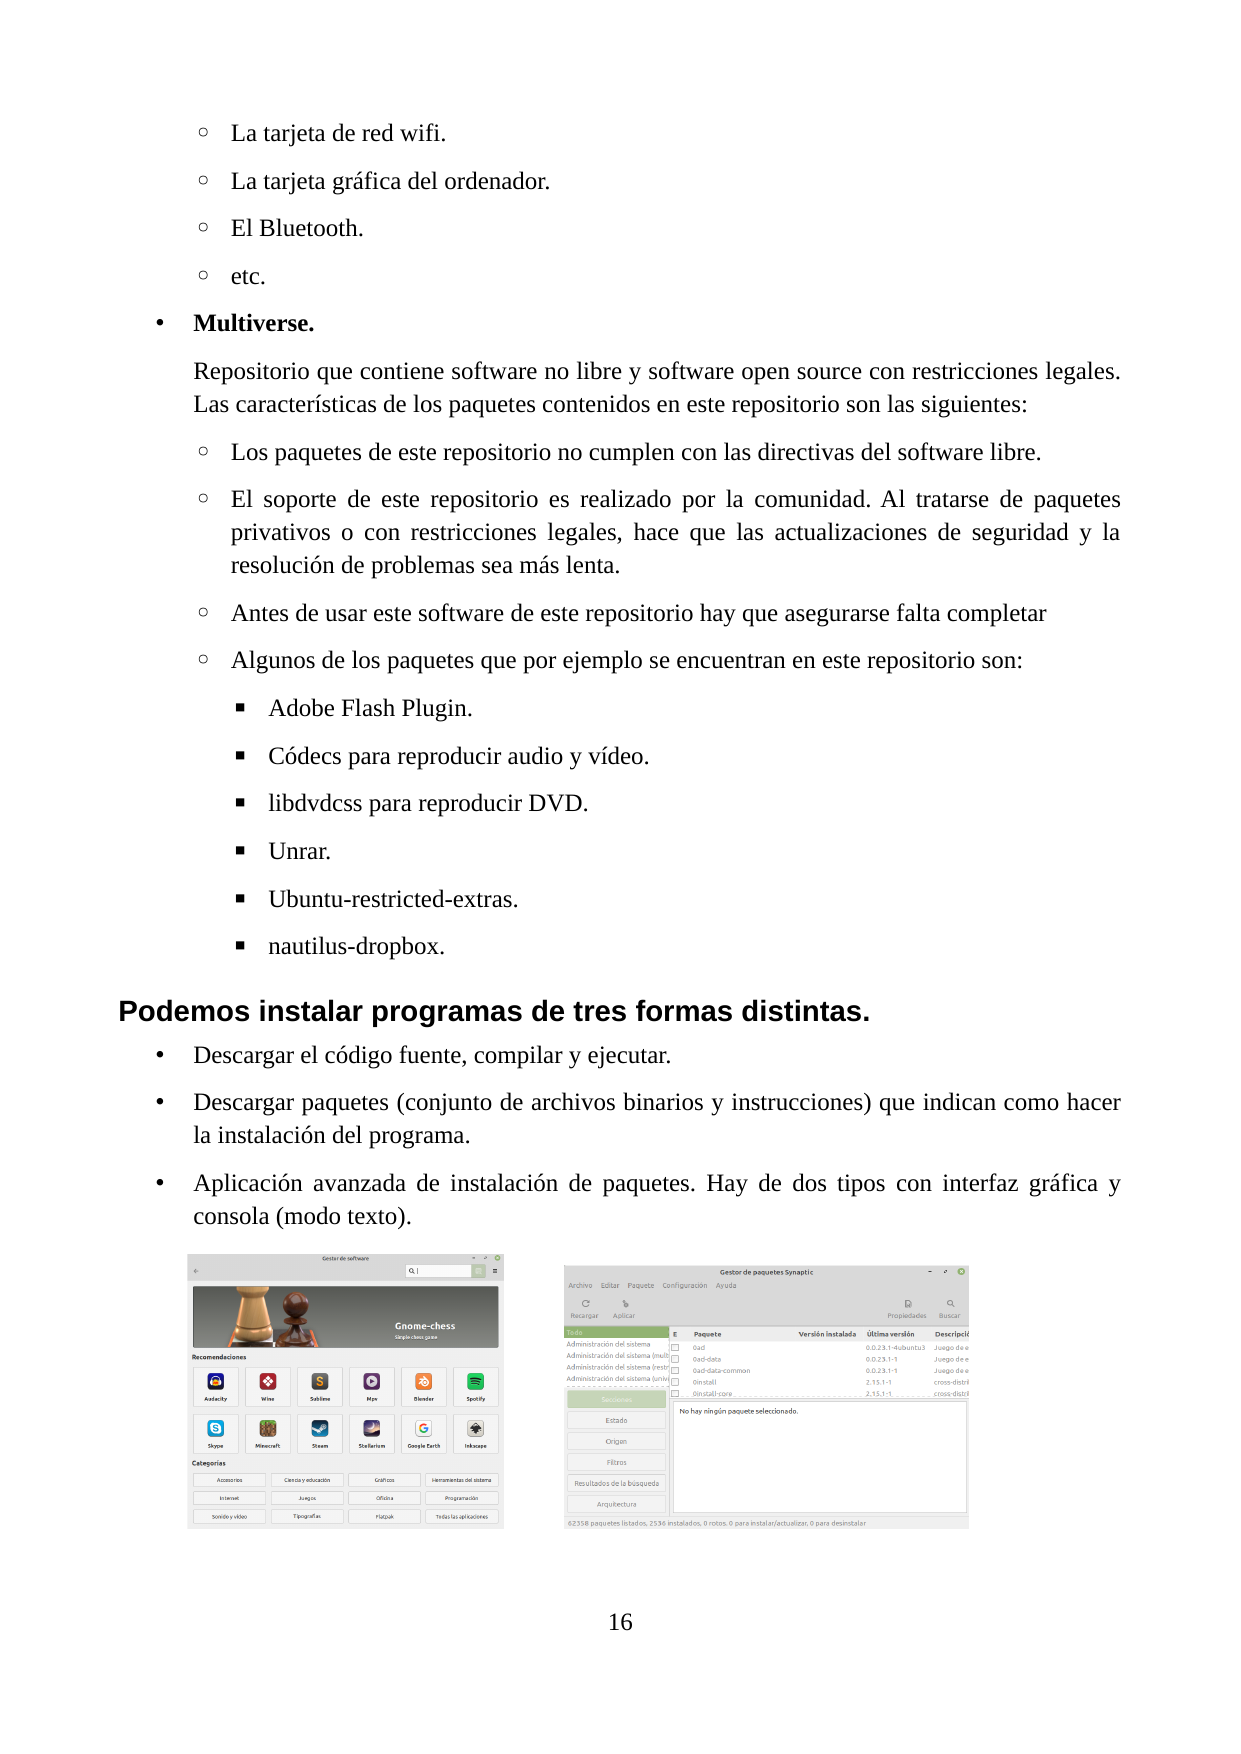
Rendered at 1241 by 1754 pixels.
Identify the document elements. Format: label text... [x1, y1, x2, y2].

list El soporte de este repositorio es realizado por la comunidad. Al tratarse de paquetes privativos o con restricciones legales, hace que las actualizaciones de seguridad y la resolución de problemas sea más lenta. [193, 484, 1122, 579]
list nautilus-dropbox. [231, 931, 1122, 960]
list Ubuntu-restricted-extras. [231, 884, 1122, 912]
list Descargar el código fuente, compilar y ejecutar. [156, 1040, 1122, 1068]
list Códecs para reproducir audio y vídeo. [231, 741, 1122, 769]
picture [564, 1265, 969, 1529]
list Adobe Flash Plugin. [231, 693, 1122, 722]
list Los paquetes de este repositorio no cumplen con las directivas del software libre. [193, 437, 1122, 466]
list Unrar. [231, 836, 1122, 865]
list La tarjeta de red wifi. [193, 118, 1122, 147]
subtitle Podemos instalar programas de tres formas distintas. [118, 993, 1122, 1027]
list La tarjeta gráfica del ordenador. [193, 166, 1122, 194]
list Algunos de los paquetes que por ejemplo se encuentran en este repositorio son: [193, 646, 1122, 674]
picture [187, 1254, 504, 1529]
list Antes de usar este software de este repositorio hay que asegurarse falta completar [193, 598, 1122, 627]
list etc. [193, 261, 1122, 290]
list Aplicación avanzada de instalación de paquetes. Hay de dos tipos con interfaz gráfica y consola (modo texto). [156, 1168, 1122, 1230]
list El Bluetooth. [193, 213, 1122, 242]
list Repositorio que contiene software no libre y software open source con restricciones legales. Las características de los paquetes contenidos en este repositorio son las siguientes: [156, 356, 1122, 418]
list libdvdcss para reproducir DVD. [231, 788, 1122, 817]
list Multiverse. [156, 308, 1122, 337]
list Descargar paquetes (conjunto de archivos binarios y instrucciones) que indican como hacer la instalación del programa. [156, 1087, 1122, 1149]
